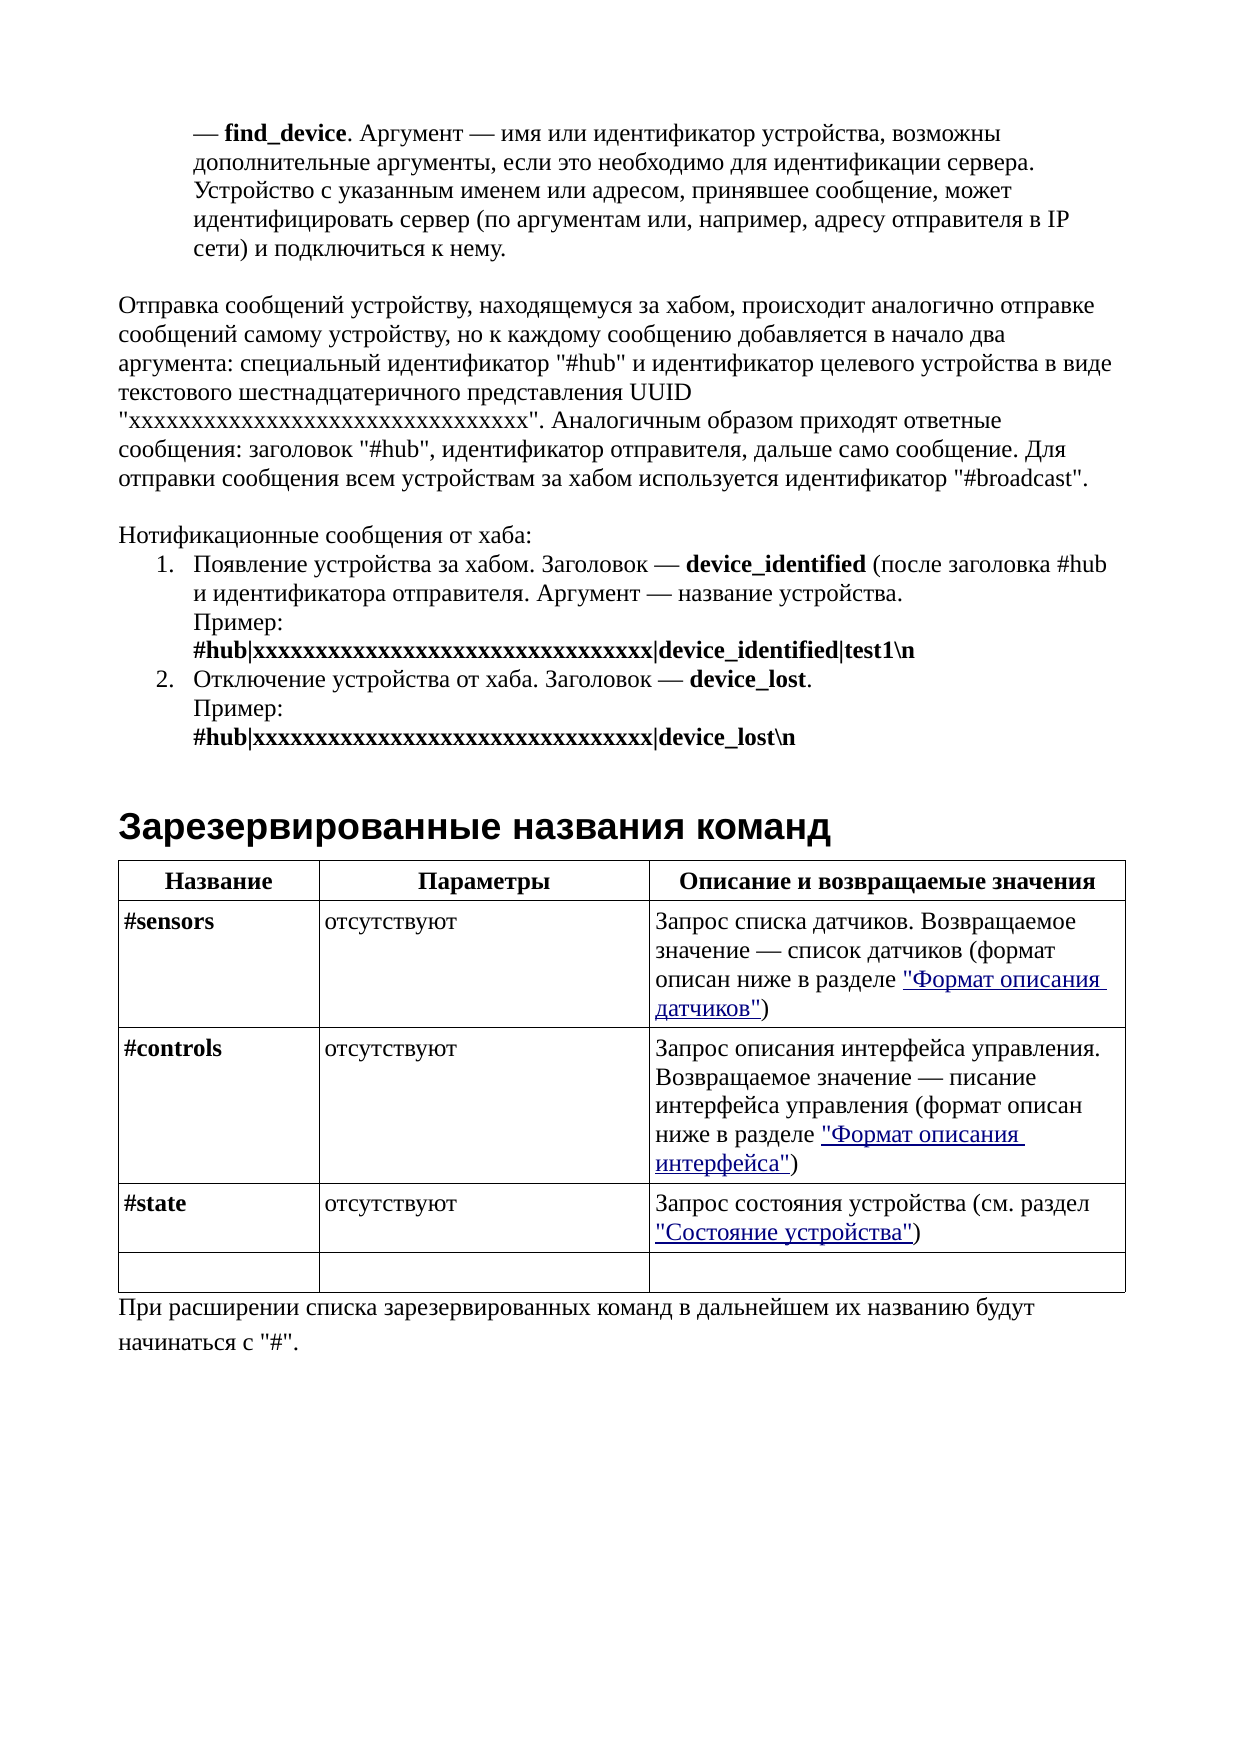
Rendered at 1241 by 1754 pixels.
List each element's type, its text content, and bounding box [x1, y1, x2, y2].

text При расширении списка зарезервированных команд в дальнейшем их названию будут начинаться с "#". [118, 1293, 1122, 1356]
table_cell [119, 1253, 319, 1292]
list Отключение устройства от хаба. Заголовок — device_lost. Пример: #hub|xxxxxxxxxxxxxxxxxxxxxxxxxxxxxxxx|device_lost\n [156, 664, 1122, 751]
table_cell [320, 1253, 649, 1292]
table_cell Запрос описания интерфейса управления. Возвращаемое значение — писание интерфейса управления (формат описан ниже в разделе "Формат описания интерфейса") [650, 1028, 1125, 1182]
text Отправка сообщений устройству, находящемуся за хабом, происходит аналогично отправке сообщений самому устройству, но к каждому сообщению добавляется в начало два аргумента: специальный идентификатор "#hub" и идентификатор целевого устройства в виде текстового шестнадцатеричного представления UUID "xxxxxxxxxxxxxxxxxxxxxxxxxxxxxxxx". Аналогичным образом приходят ответные сообщения: заголовок "#hub", идентификатор отправителя, дальше само сообщение. Для отправки сообщения всем устройствам за хабом используется идентификатор "#broadcast". [118, 291, 1122, 492]
table_cell отсутствуют [320, 901, 649, 1027]
list — find_device. Аргумент — имя или идентификатор устройства, возможны дополнительные аргументы, если это необходимо для идентификации сервера. Устройство с указанным именем или адресом, принявшее сообщение, может идентифицировать сервер (по аргументам или, например, адресу отправителя в IP сети) и подключиться к нему. [156, 118, 1122, 262]
list Появление устройства за хабом. Заголовок — device_identified (после заголовка #hub и идентификатора отправителя. Аргумент — название устройства. Пример: #hub|xxxxxxxxxxxxxxxxxxxxxxxxxxxxxxxx|device_identified|test1\n [156, 549, 1122, 664]
table_cell Запрос списка датчиков. Возвращаемое значение — список датчиков (формат описан ниже в разделе "Формат описания датчиков") [650, 901, 1125, 1027]
table_header Описание и возвращаемые значения [650, 861, 1125, 900]
subtitle Зарезервированные названия команд [118, 804, 1122, 847]
table_cell Запрос состояния устройства (см. раздел "Состояние устройства") [650, 1184, 1125, 1252]
table_cell [650, 1253, 1125, 1292]
table_cell #controls [119, 1028, 319, 1182]
table_cell отсутствуют [320, 1184, 649, 1252]
table_cell #sensors [119, 901, 319, 1027]
table_header Название [119, 861, 319, 900]
table_cell отсутствуют [320, 1028, 649, 1182]
table_cell #state [119, 1184, 319, 1252]
table_header Параметры [320, 861, 649, 900]
text Нотификационные сообщения от хаба: [118, 521, 1122, 549]
